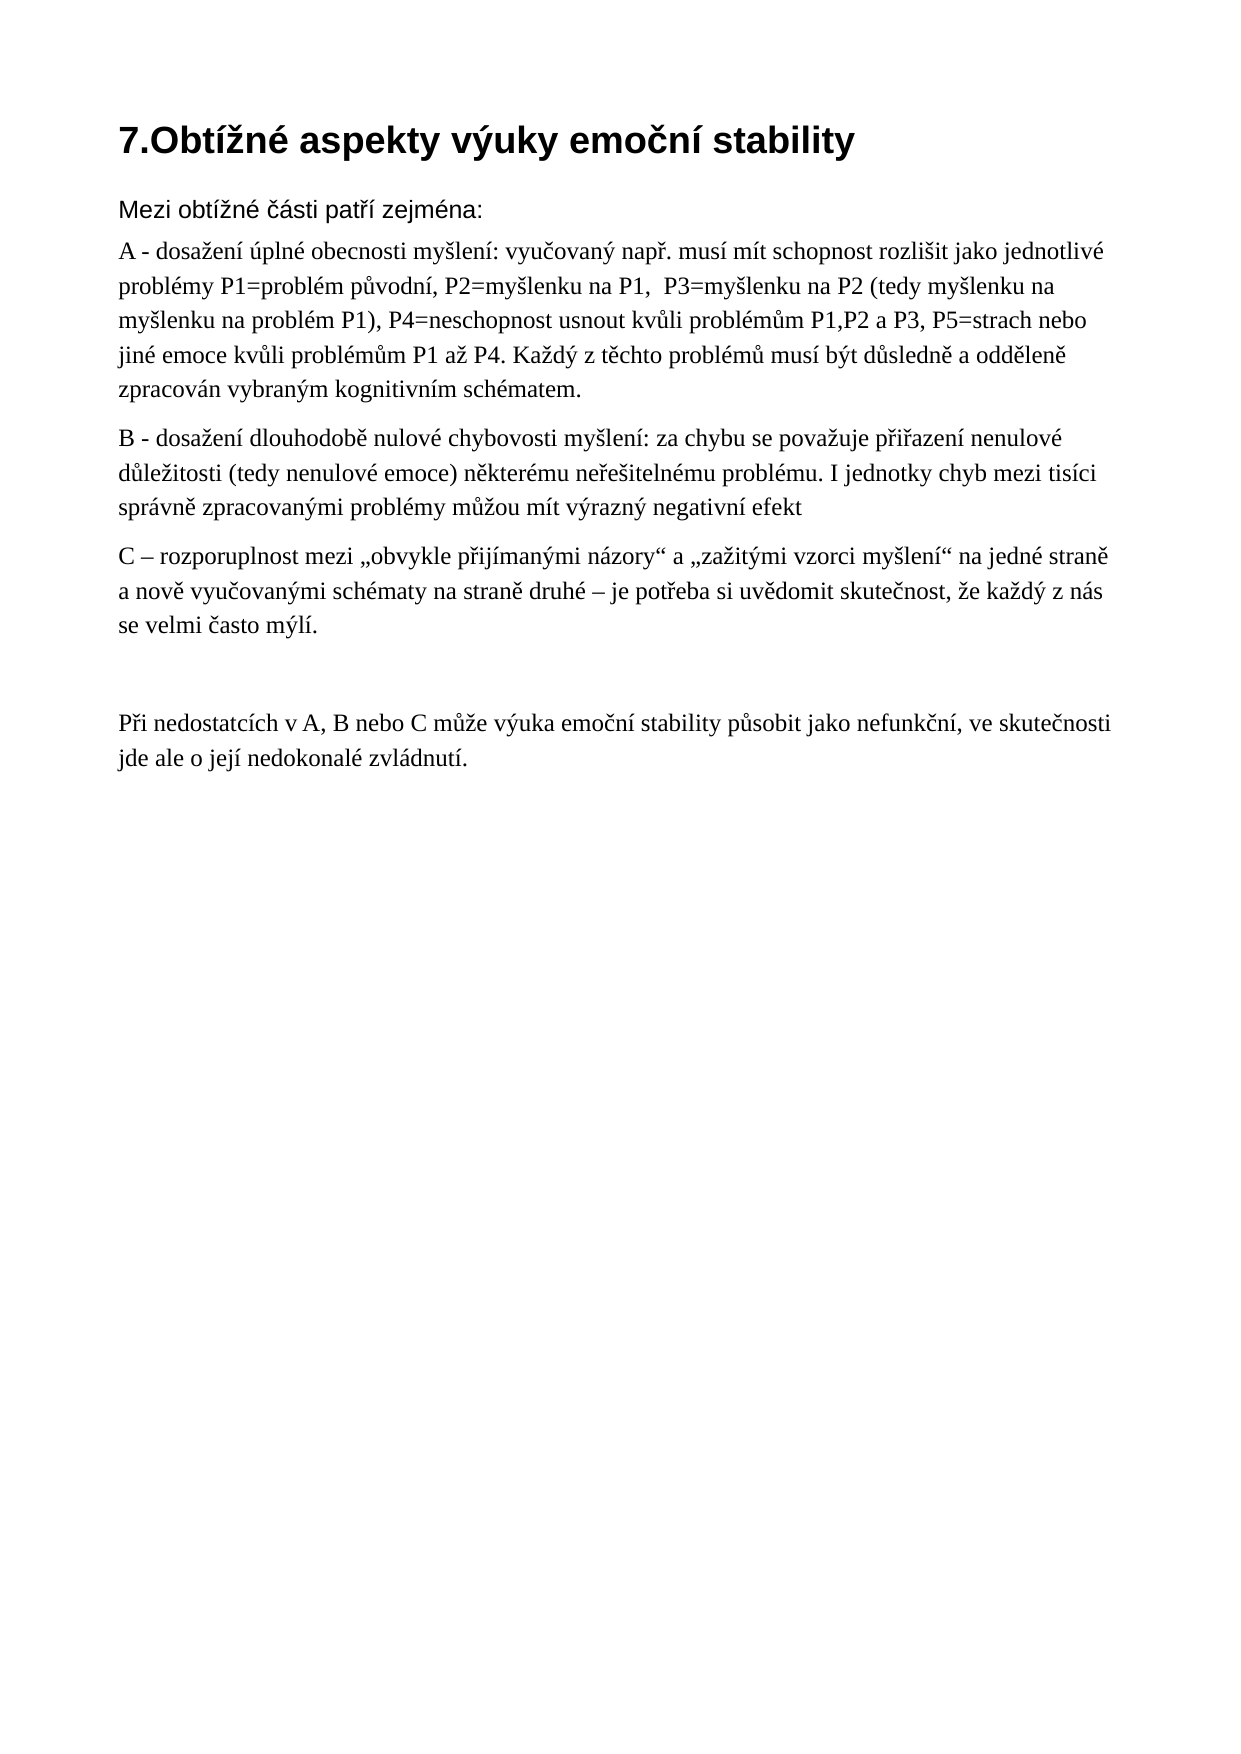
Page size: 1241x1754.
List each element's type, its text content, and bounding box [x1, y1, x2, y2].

subtitle Mezi obtížné části patří zejména: [118, 195, 1122, 224]
text A - dosažení úplné obecnosti myšlení: vyučovaný např. musí mít schopnost rozlišit jako jednotlivé problémy P1=problém původní, P2=myšlenku na P1, P3=myšlenku na P2 (tedy myšlenku na myšlenku na problém P1), P4=neschopnost usnout kvůli problémům P1,P2 a P3, P5=strach nebo jiné emoce kvůli problémům P1 až P4. Každý z těchto problémů musí být důsledně a odděleně zpracován vybraným kognitivním schématem. [118, 236, 1122, 403]
text Při nedostatcích v A, B nebo C může výuka emoční stability působit jako nefunkční, ve skutečnosti jde ale o její nedokonalé zvládnutí. [118, 708, 1122, 772]
subtitle 7.Obtížné aspekty výuky emoční stability [118, 118, 1122, 162]
text C – rozporuplnost mezi „obvykle přijímanými názory“ a „zažitými vzorci myšlení“ na jedné straně a nově vyučovanými schématy na straně druhé – je potřeba si uvědomit skutečnost, že každý z nás se velmi často mýlí. [118, 541, 1122, 639]
text B - dosažení dlouhodobě nulové chybovosti myšlení: za chybu se považuje přiřazení nenulové důležitosti (tedy nenulové emoce) některému neřešitelnému problému. I jednotky chyb mezi tisíci správně zpracovanými problémy můžou mít výrazný negativní efekt [118, 423, 1122, 521]
